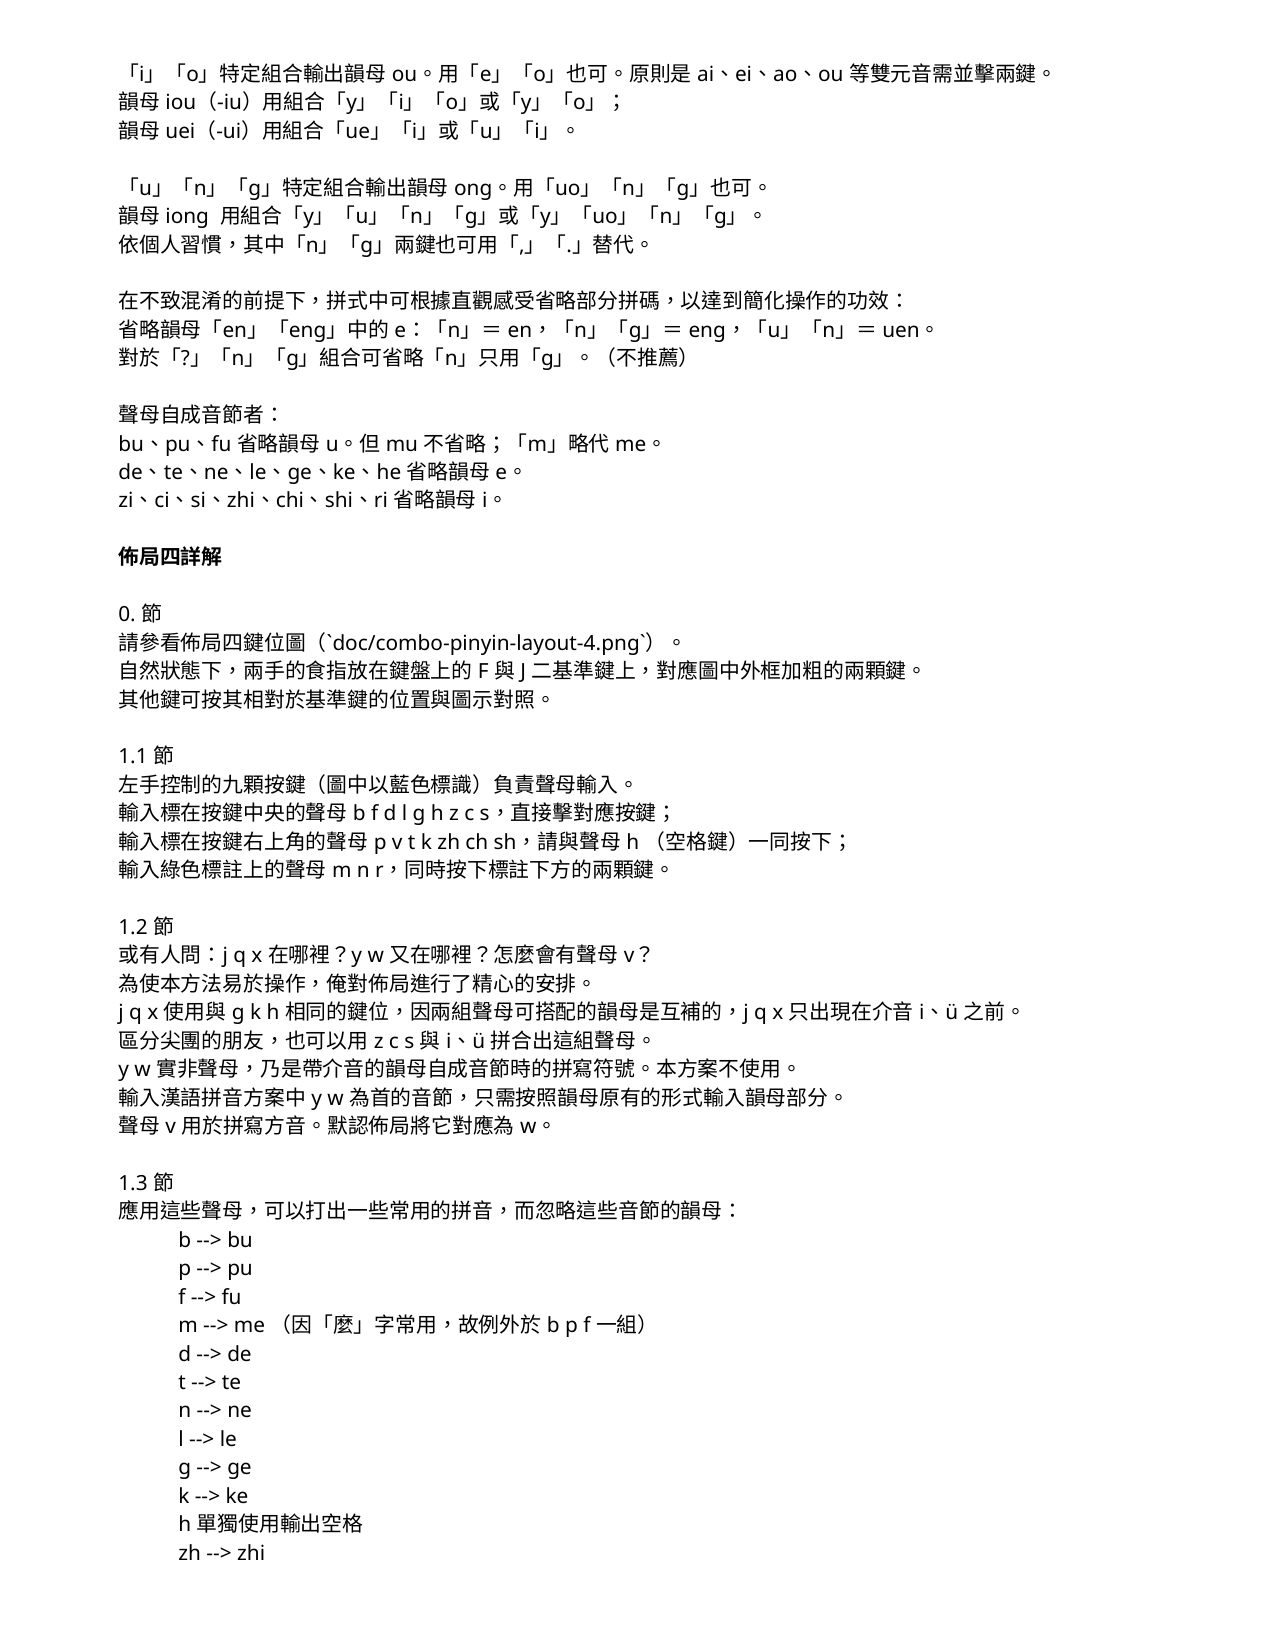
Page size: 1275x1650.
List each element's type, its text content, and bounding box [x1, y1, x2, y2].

text zi、ci、si、zhi、chi、shi、ri 省略韻母 i。 [118, 486, 1216, 514]
text 0. 節 請參看佈局四鍵位圖（`doc/combo-pinyin-layout-4.png`）。 自然狀態下，兩手的食指放在鍵盤上的 F 與 J 二基準鍵上，對應圖中外框加粗的兩顆鍵。 其他鍵可按其相對於基準鍵的位置與圖示對照。 1.1 節 左手控制的九顆按鍵（圖中以藍色標識）負責聲母輸入。 輸入標在按鍵中央的聲母 b f d l g h z c s，直接擊對應按鍵； 輸入標在按鍵右上角的聲母 p v t k zh ch sh，請與聲母 h （空格鍵）一同按下； 輸入綠色標註上的聲母 m n r，同時按下標註下方的兩顆鍵。 1.2 節 或有人問：j q x 在哪裡？y w 又在哪裡？怎麼會有聲母 v？ 為使本方法易於操作，俺對佈局進行了精心的安排。 j q x 使用與 g k h 相同的鍵位，因兩組聲母可搭配的韻母是互補的，j q x 只出現在介音 i、ü 之前。 區分尖團的朋友，也可以用 z c s 與 i、ü 拼合出這組聲母。 y w 實非聲母，乃是帶介音的韻母自成音節時的拼寫符號。本方案不使用。 輸入漢語拼音方案中 y w 為首的音節，只需按照韻母原有的形式輸入韻母部分。 聲母 v 用於拼寫方音。默認佈局將它對應為 w。 1.3 節 應用這些聲母，可以打出一些常用的拼音，而忽略這些音節的韻母： [118, 599, 1216, 1225]
text 韻母 uei（-ui）用組合「ue」「i」或「u」「i」。 [118, 116, 1216, 144]
text 省略韻母「en」「eng」中的 e：「n」＝ en，「n」「g」＝ eng，「u」「n」＝ uen。 [118, 315, 1216, 343]
text 韻母 iou（-iu）用組合「y」「i」「o」或「y」「o」； [118, 87, 1216, 116]
text 佈局四詳解 [118, 542, 1216, 571]
text 韻母 iong 用組合「y」「u」「n」「g」或「y」「uo」「n」「g」。 [118, 201, 1216, 230]
text 依個人習慣，其中「n」「g」兩鍵也可用「,」「.」替代。 [118, 230, 1216, 258]
text de、te、ne、le、ge、ke、he 省略韻母 e。 [118, 457, 1216, 486]
text 對於「?」「n」「g」組合可省略「n」只用「g」。（不推薦） [118, 343, 1216, 372]
text bu、pu、fu 省略韻母 u。但 mu 不省略；「m」略代 me。 [118, 429, 1216, 457]
text 「i」「o」特定組合輸出韻母 ou。用「e」「o」也可。原則是 ai、ei、ao、ou 等雙元音需並擊兩鍵。 [118, 59, 1216, 87]
text 「u」「n」「g」特定組合輸出韻母 ong。用「uo」「n」「g」也可。 [118, 173, 1216, 201]
text 聲母自成音節者： [118, 400, 1216, 429]
text 在不致混淆的前提下，拼式中可根據直觀感受省略部分拼碼，以達到簡化操作的功效： [118, 287, 1216, 315]
text b --> bu p --> pu f --> fu m --> me （因「麼」字常用，故例外於 b p f 一組） d --> de t --> te n --> ne l --> le g --> ge k --> ke h 單獨使用輸出空格 zh --> zhi [178, 1225, 1216, 1566]
